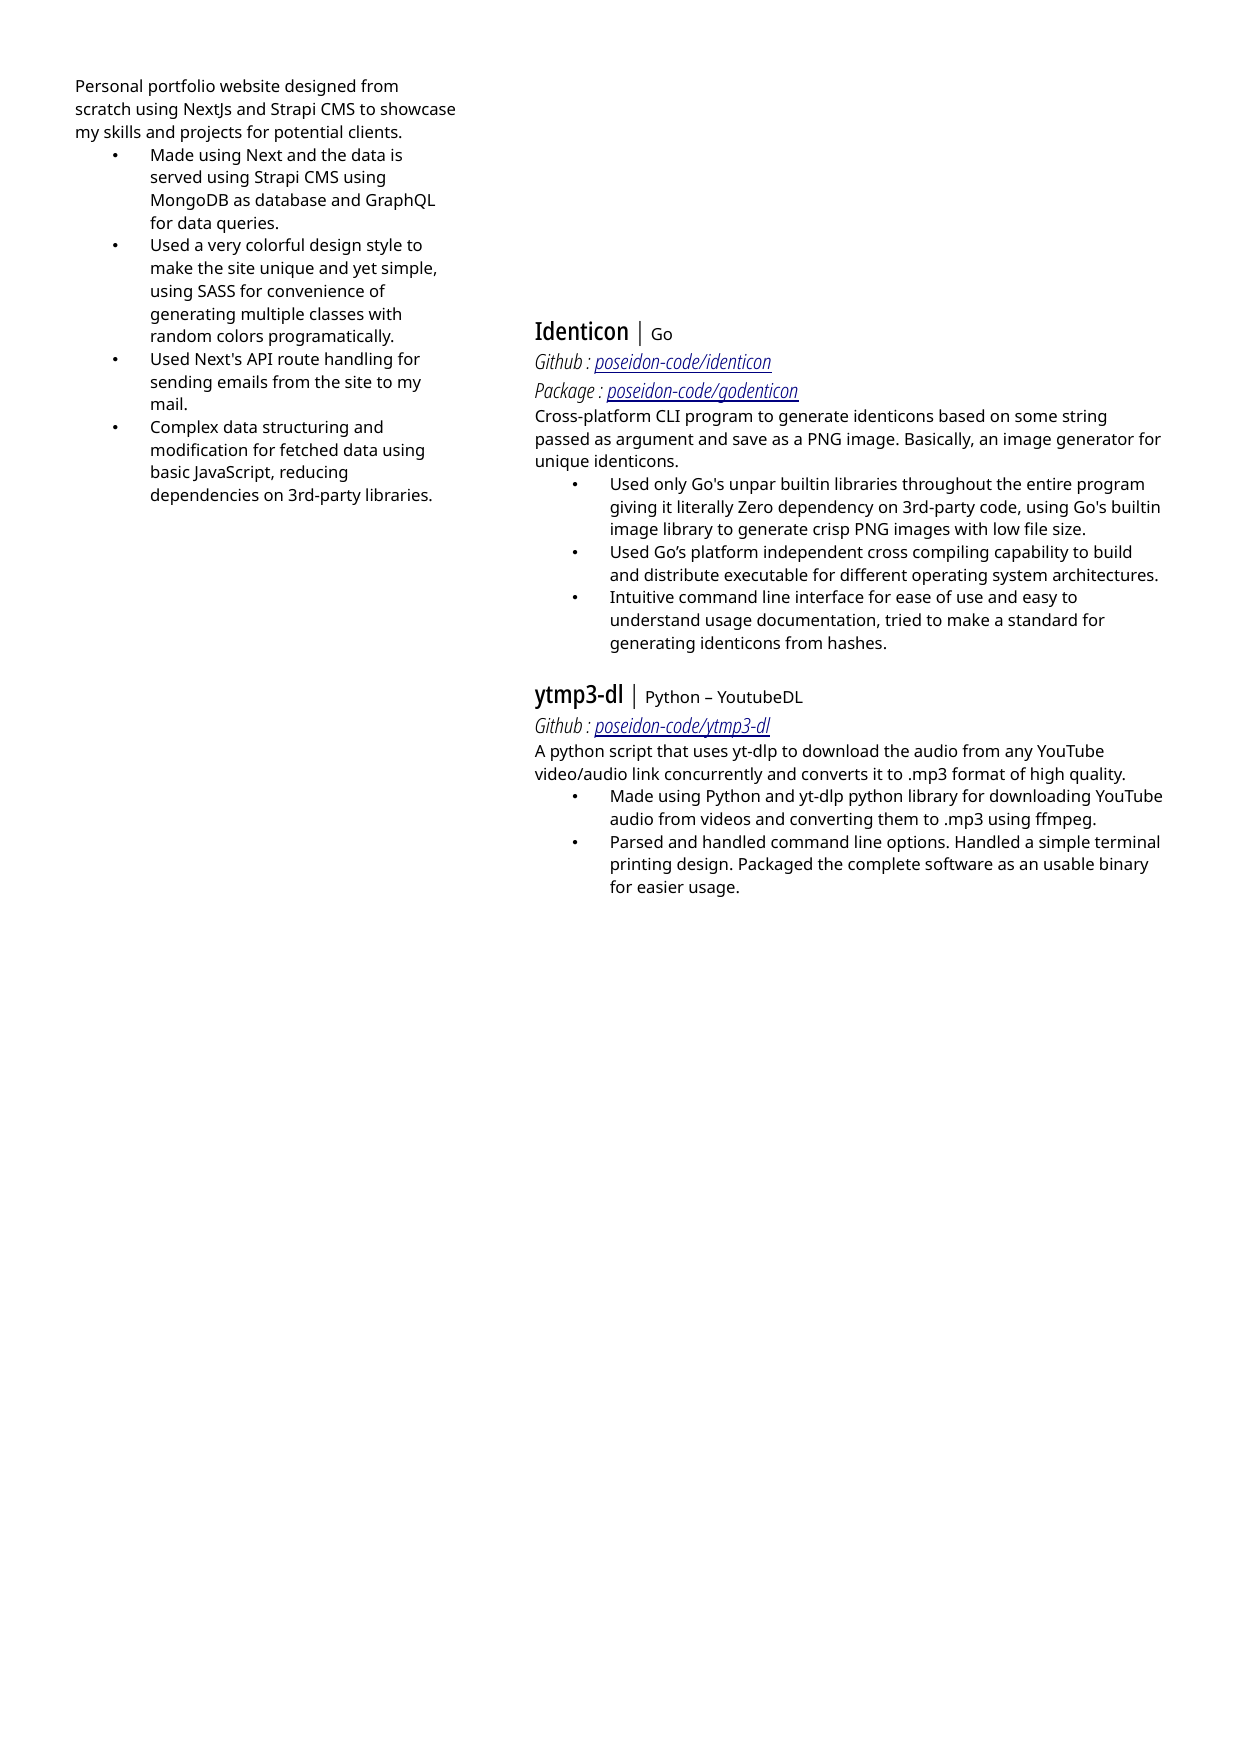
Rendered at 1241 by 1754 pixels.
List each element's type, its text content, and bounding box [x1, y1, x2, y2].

list Complex data structuring and modification for fetched data using basic JavaScript, reducing dependencies on 3rd-party libraries. [112, 416, 458, 506]
list Parsed and handled command line options. Handled a simple terminal printing design. Packaged the complete software as an usable binary for easier usage. [572, 830, 1165, 898]
list Used only Go's unpar builtin libraries throughout the entire program giving it literally Zero dependency on 3rd-party code, using Go's builtin image library to generate crisp PNG images with low file size. [572, 472, 1165, 541]
text Github : poseidon-code/identicon [534, 347, 1165, 376]
text ytmp3-dl | Python – YoutubeDL [534, 677, 1165, 711]
text Package : poseidon-code/godenticon [534, 376, 1165, 404]
list Used Go’s platform independent cross compiling capability to build and distribute executable for different operating system architectures. [572, 541, 1165, 586]
list Used Next's API route handling for sending emails from the site to my mail. [112, 347, 458, 416]
text Personal portfolio website designed from scratch using NextJs and Strapi CMS to showcase my skills and projects for potential clients. [75, 75, 458, 143]
list Made using Python and yt-dlp python library for downloading YouTube audio from videos and converting them to .mp3 using ffmpeg. [572, 785, 1165, 830]
text Github : poseidon-code/ytmp3-dl [534, 711, 1165, 739]
list Used a very colorful design style to make the site unique and yet simple, using SASS for convenience of generating multiple classes with random colors programatically. [112, 234, 458, 347]
text Cross-platform CLI program to generate identicons based on some string passed as argument and save as a PNG image. Basically, an image generator for unique identicons. [534, 404, 1165, 472]
list Made using Next and the data is served using Strapi CMS using MongoDB as database and GraphQL for data queries. [112, 143, 458, 234]
text A python script that uses yt-dlp to download the audio from any YouTube video/audio link concurrently and converts it to .mp3 format of high quality. [534, 739, 1165, 785]
text Identicon | Go [534, 313, 1165, 347]
list Intuitive command line interface for ease of use and easy to understand usage documentation, tried to make a standard for generating identicons from hashes. [572, 586, 1165, 654]
